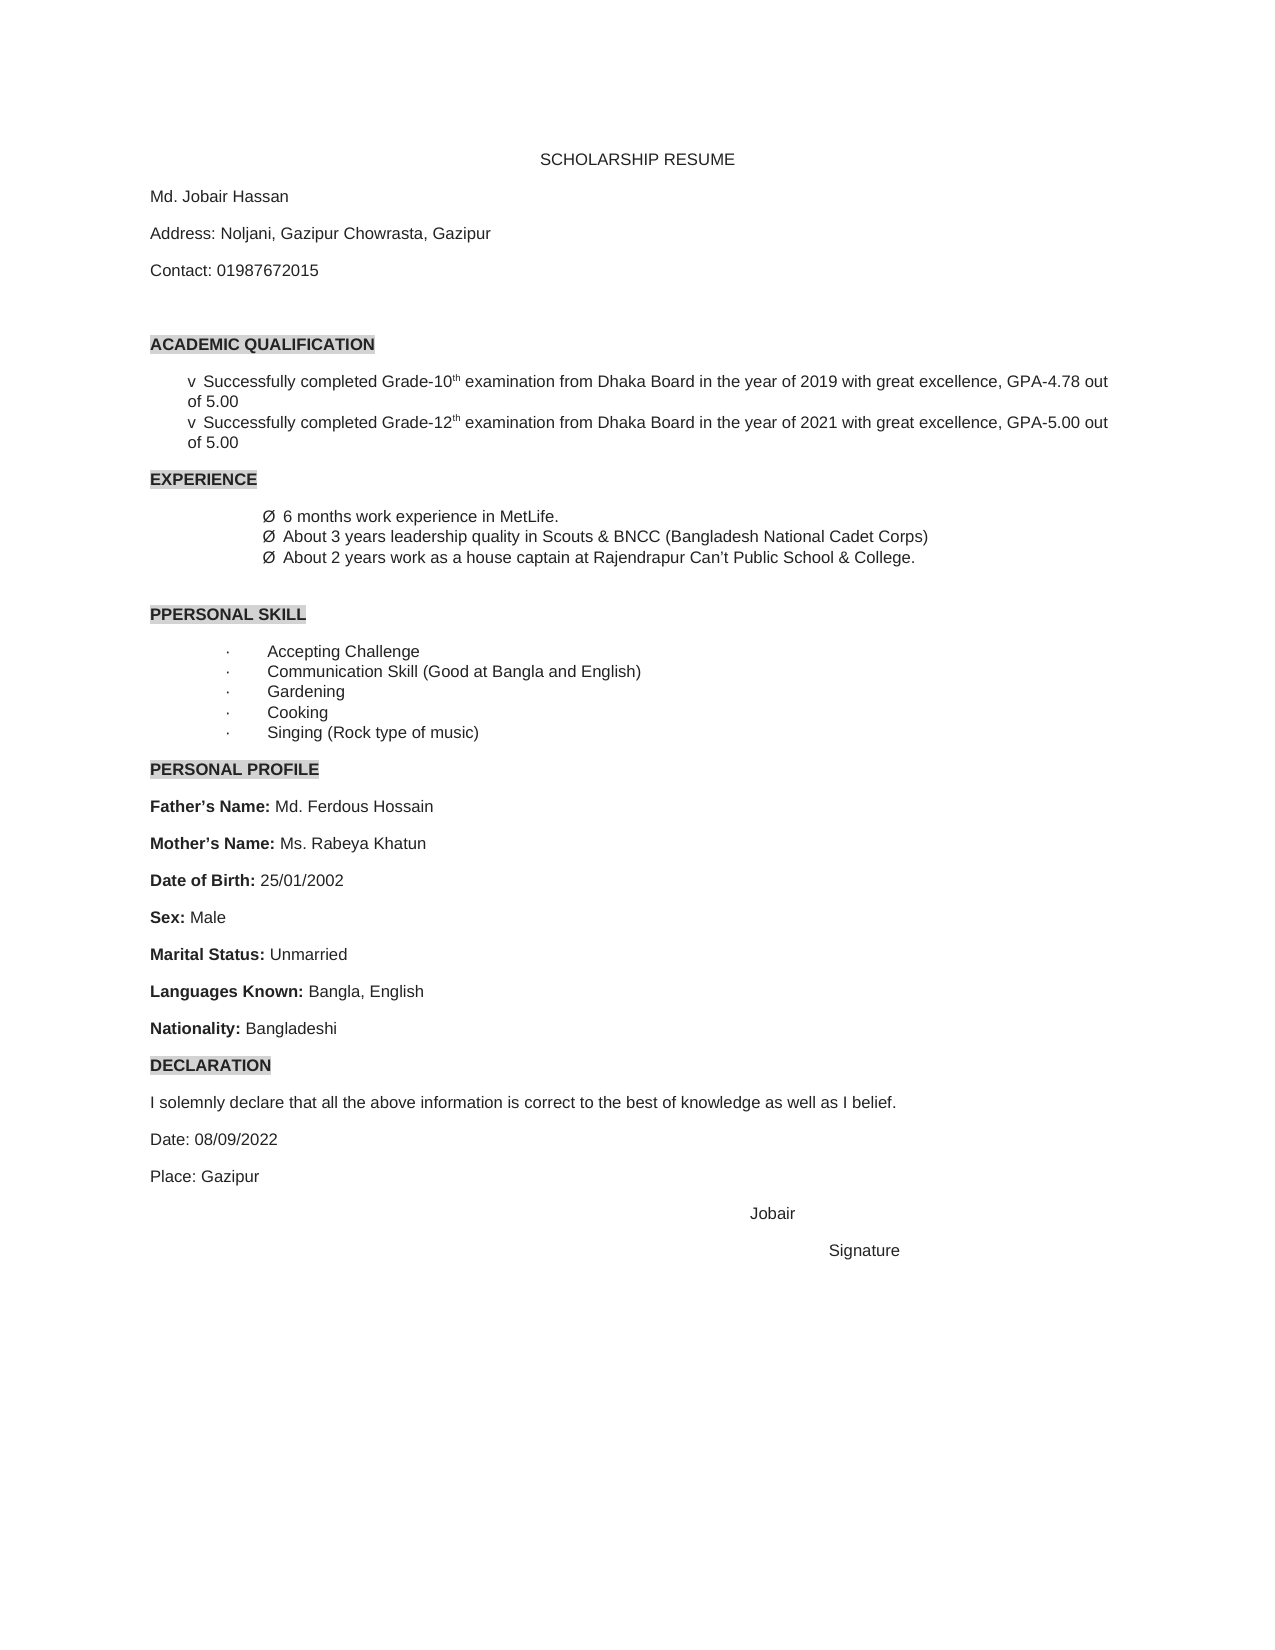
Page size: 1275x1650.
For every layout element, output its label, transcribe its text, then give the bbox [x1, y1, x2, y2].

text Address: Noljani, Gazipur Chowrasta, Gazipur [150, 224, 1125, 243]
text Nationality: Bangladeshi [150, 1019, 1125, 1038]
text DECLARATION [150, 1056, 1125, 1075]
text · Cooking [225, 703, 1125, 722]
text Signature [150, 1241, 1125, 1260]
text PPERSONAL SKILL [150, 605, 1125, 624]
text Jobair [150, 1204, 1125, 1223]
text Ø 6 months work experience in MetLife. [262, 507, 1125, 526]
text Ø About 3 years leadership quality in Scouts & BNCC (Bangladesh National Cadet Corps) [262, 527, 1125, 546]
text SCHOLARSHIP RESUME [150, 150, 1125, 169]
text EXPERIENCE [150, 470, 1125, 489]
text Sex: Male [150, 908, 1125, 927]
text PERSONAL PROFILE [150, 760, 1125, 779]
text Md. Jobair Hassan [150, 187, 1125, 206]
text v Successfully completed Grade-12th examination from Dhaka Board in the year of 2021 with great excellence, GPA-5.00 out of 5.00 [187, 412, 1125, 452]
text Marital Status: Unmarried [150, 945, 1125, 964]
text Mother’s Name: Ms. Rabeya Khatun [150, 834, 1125, 853]
text Contact: 01987672015 [150, 261, 1125, 280]
text · Accepting Challenge [225, 642, 1125, 661]
text · Singing (Rock type of music) [225, 723, 1125, 742]
text · Communication Skill (Good at Bangla and English) [225, 662, 1125, 681]
text I solemnly declare that all the above information is correct to the best of knowledge as well as I belief. [150, 1093, 1125, 1112]
text Date of Birth: 25/01/2002 [150, 871, 1125, 890]
text ACADEMIC QUALIFICATION [150, 335, 1125, 354]
text Date: 08/09/2022 [150, 1130, 1125, 1149]
text Ø About 2 years work as a house captain at Rajendrapur Can’t Public School & College. [262, 547, 1125, 567]
text Languages Known: Bangla, English [150, 982, 1125, 1001]
text Place: Gazipur [150, 1167, 1125, 1186]
text v Successfully completed Grade-10th examination from Dhaka Board in the year of 2019 with great excellence, GPA-4.78 out of 5.00 [187, 372, 1125, 411]
text · Gardening [225, 682, 1125, 701]
text Father’s Name: Md. Ferdous Hossain [150, 797, 1125, 816]
